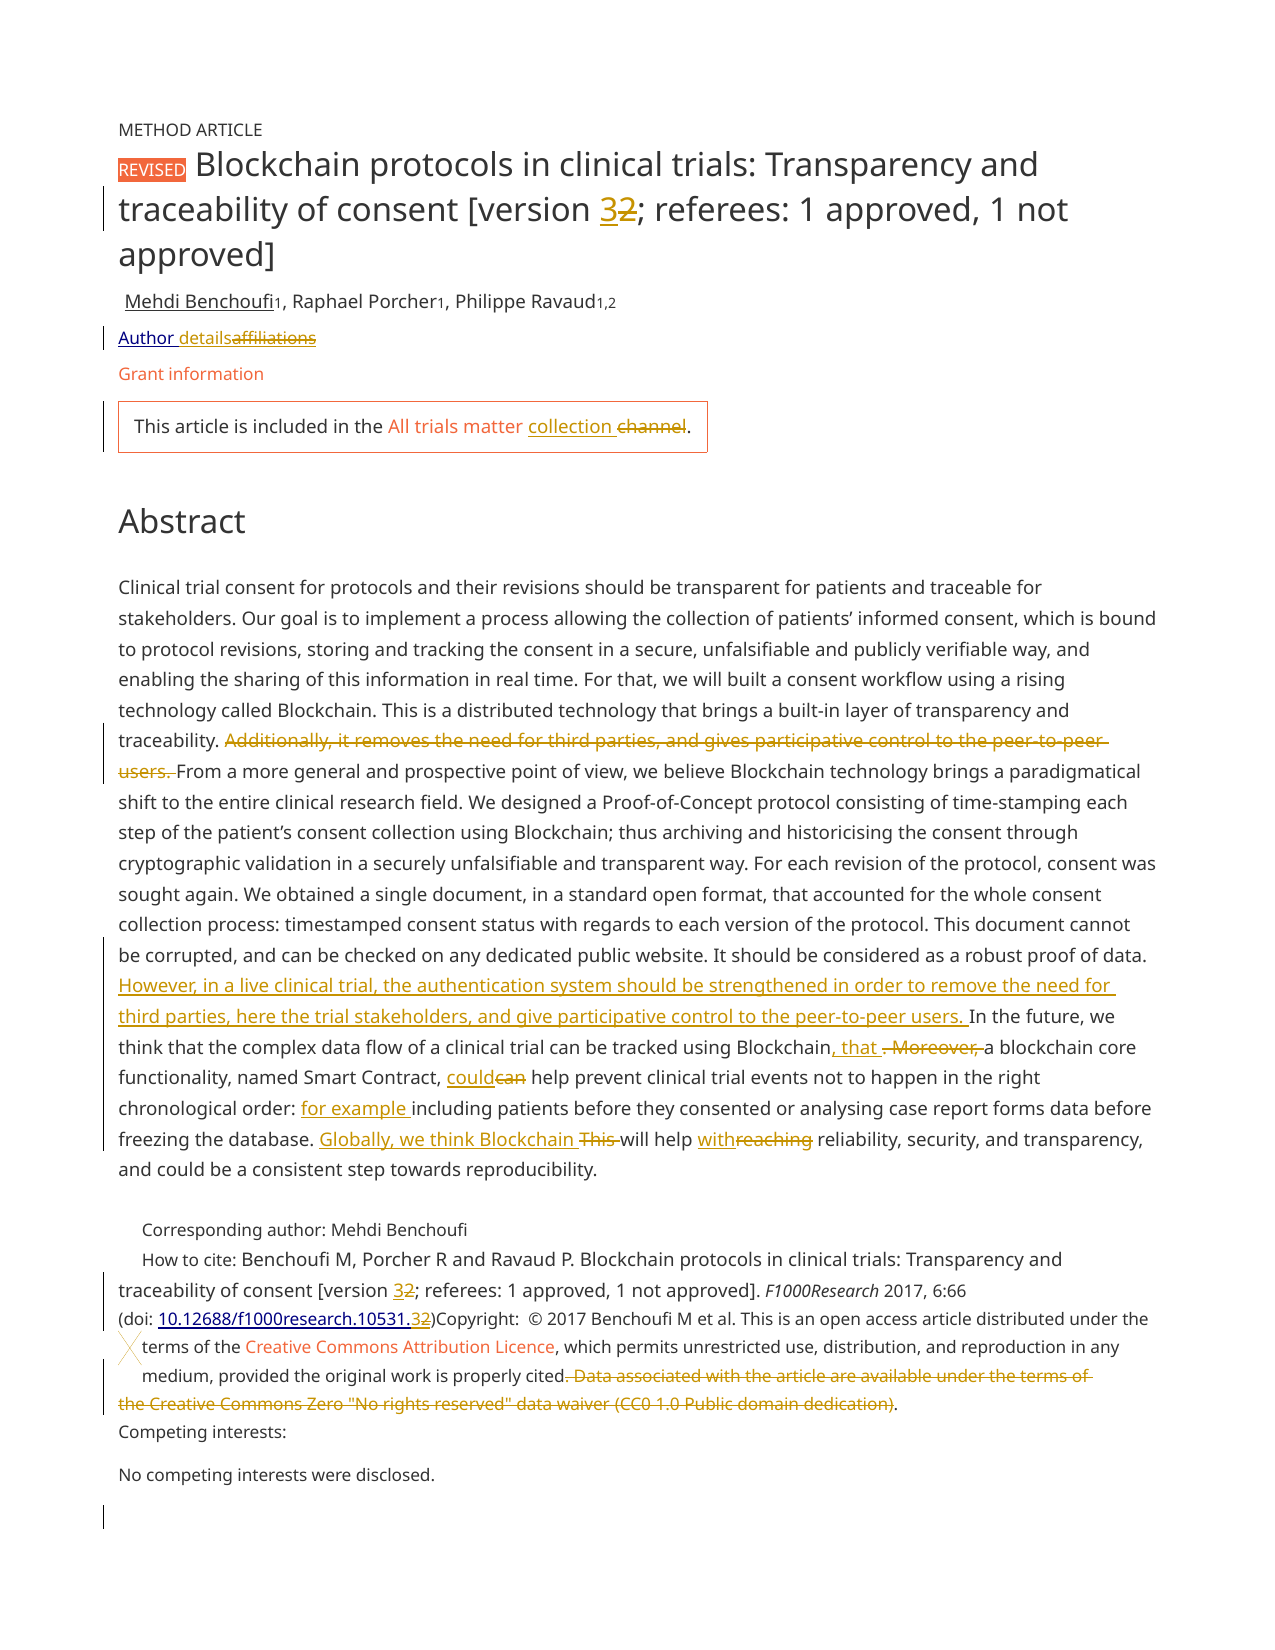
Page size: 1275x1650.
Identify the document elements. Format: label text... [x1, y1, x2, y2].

text Corresponding author: Mehdi Benchoufi [118, 1218, 1157, 1247]
text Author details [118, 326, 1149, 349]
text Mehdi Benchoufi1, Raphael Porcher1, Philippe Ravaud1,2 [124, 288, 1154, 314]
text REVISED Blockchain protocols in clinical trials: Transparency and traceability of consent [version 3; referees: 1 approved, 1 not approved] [118, 142, 1157, 276]
text Competing interests: [118, 1420, 1157, 1443]
text REVISED Amendments from Version 2 [118, 1505, 1157, 1529]
text Grant information [118, 362, 1149, 386]
text Clinical trial consent for protocols and their revisions should be transparent for patients and traceable for stakeholders. Our goal is to implement a process allowing the collection of patients’ informed consent, which is bound to protocol revisions, storing and tracking the consent in a secure, unfalsifiable and publicly verifiable way, and enabling the sharing of this information in real time. For that, we will built a consent workflow using a rising technology called Blockchain. This is a distributed technology that brings a built-in layer of transparency and traceability. From a more general and prospective point of view, we believe Blockchain technology brings a paradigmatical shift to the entire clinical research field. We designed a Proof-of-Concept protocol consisting of time-stamping each step of the patient’s consent collection using Blockchain; thus archiving and historicising the consent through cryptographic validation in a securely unfalsifiable and transparent way. For each revision of the protocol, consent was sought again. We obtained a single document, in a standard open format, that accounted for the whole consent collection process: timestamped consent status with regards to each version of the protocol. This document cannot be corrupted, and can be checked on any dedicated public website. It should be considered as a robust proof of data. However, in a live clinical trial, the authentication system should be strengthened in order to remove the need for third parties, here the trial stakeholders, and give participative control to the peer-to-peer users. In the future, we think that the complex data flow of a clinical trial can be tracked using Blockchain, that a blockchain core functionality, named Smart Contract, could help prevent clinical trial events not to happen in the right chronological order: for example including patients before they consented or analysing case report forms data before freezing the database. Globally, we think Blockchain will help with reliability, security, and transparency, and could be a consistent step towards reproducibility. [118, 575, 1157, 1182]
text [708, 401, 1157, 452]
text METHOD ARTICLE [118, 118, 1157, 142]
subtitle Abstract [118, 499, 1157, 543]
text How to cite: Benchoufi M, Porcher R and Ravaud P. Blockchain protocols in clinical trials: Transparency and traceability of consent [version 3; referees: 1 approved, 1 not approved]. F1000Research 2017, 6:66 (doi: 10.12688/f1000research.10531.3)Copyright: © 2017 Benchoufi M et al. This is an open access article distributed under the terms of the Creative Commons Attribution Licence, which permits unrestricted use, distribution, and reproduction in any medium, provided the original work is properly cited. [118, 1247, 1157, 1415]
text This article is included in the All trials matter collection . [119, 402, 707, 452]
text No competing interests were disclosed. [118, 1463, 1157, 1486]
